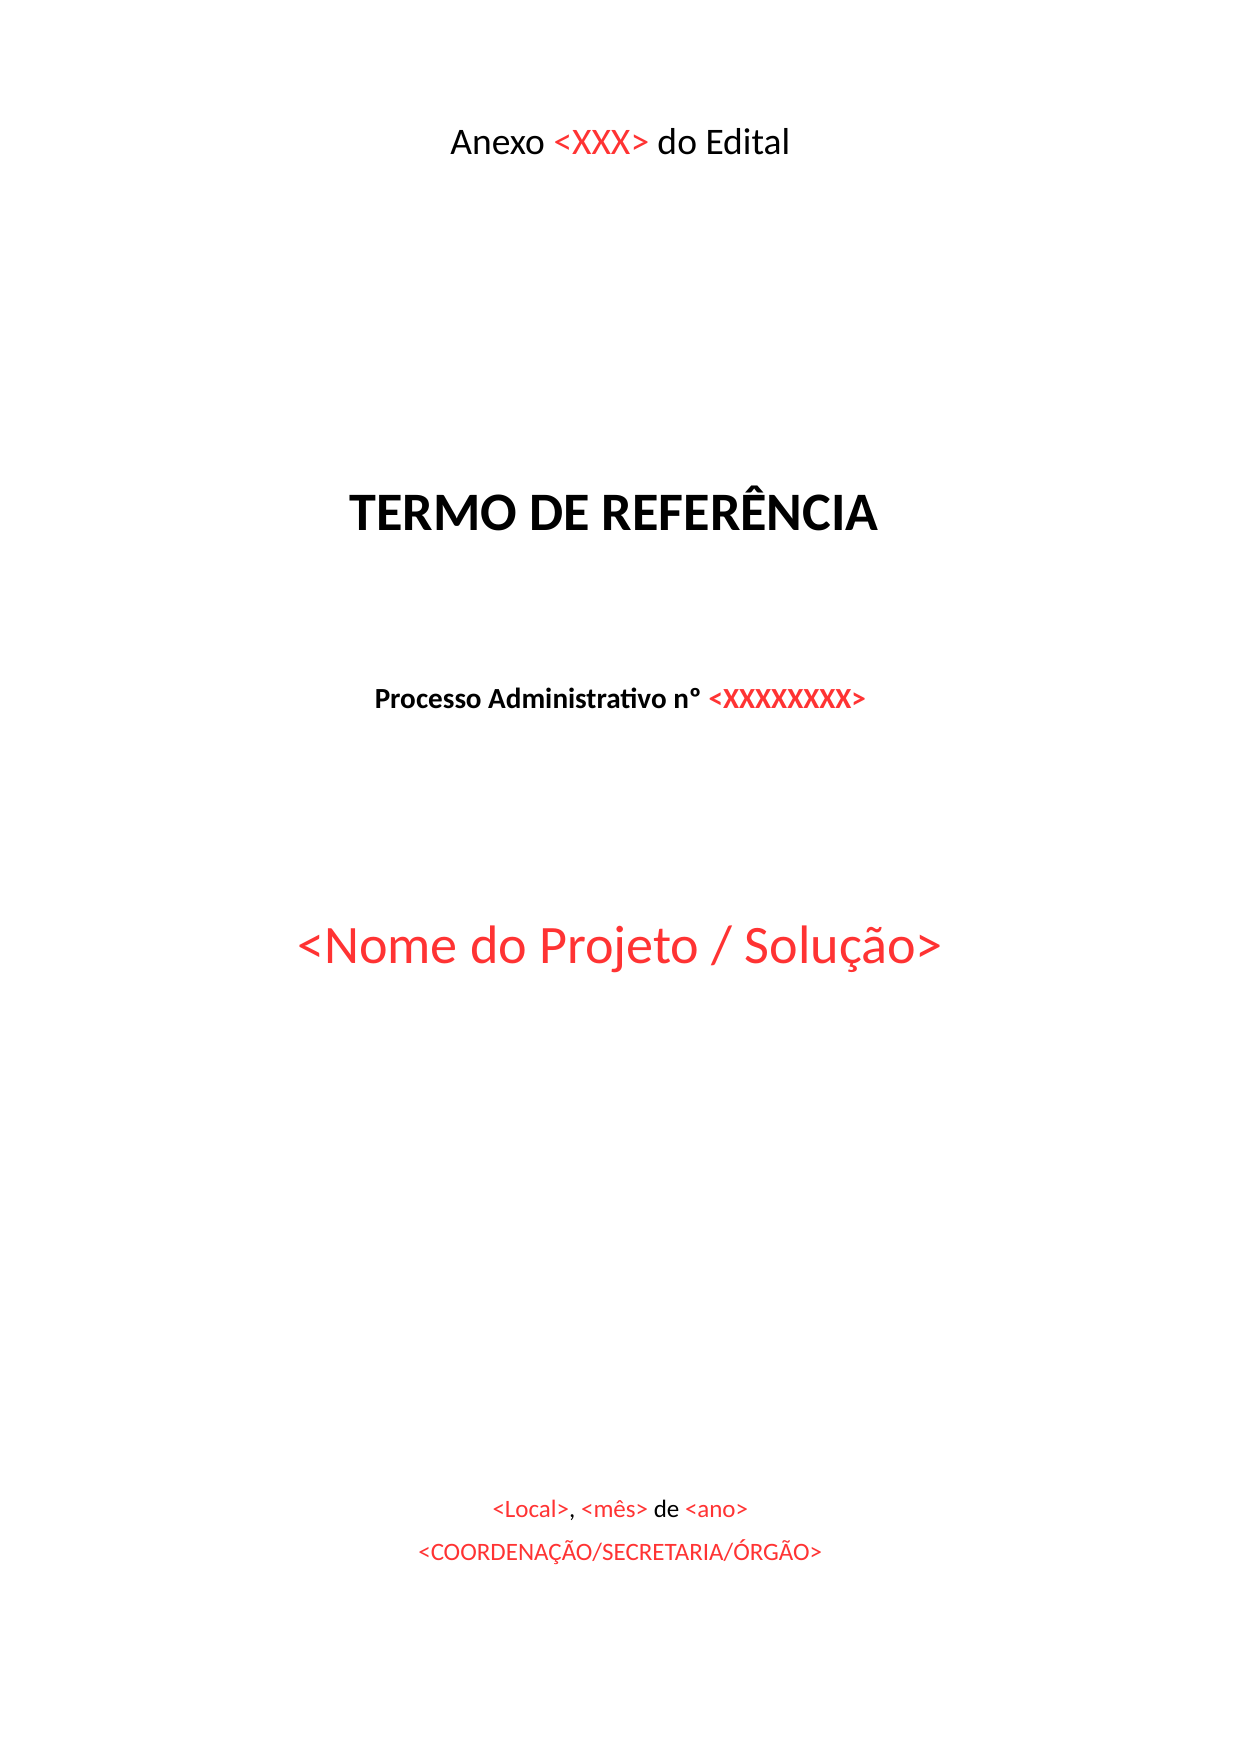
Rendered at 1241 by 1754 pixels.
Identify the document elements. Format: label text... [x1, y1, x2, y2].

text Anexo <XXX> do Edital [118, 118, 1122, 164]
text <Nome do Projeto / Solução> [118, 911, 1122, 977]
text <Local>, <mês> de <ano> [118, 1493, 1122, 1524]
text Processo Administrativo nº <XXXXXXXX> [118, 680, 1122, 716]
text <COORDENAÇÃO/SECRETARIA/ÓRGÃO> [118, 1536, 1122, 1567]
text TERMO DE REFERÊNCIA [118, 477, 1122, 544]
